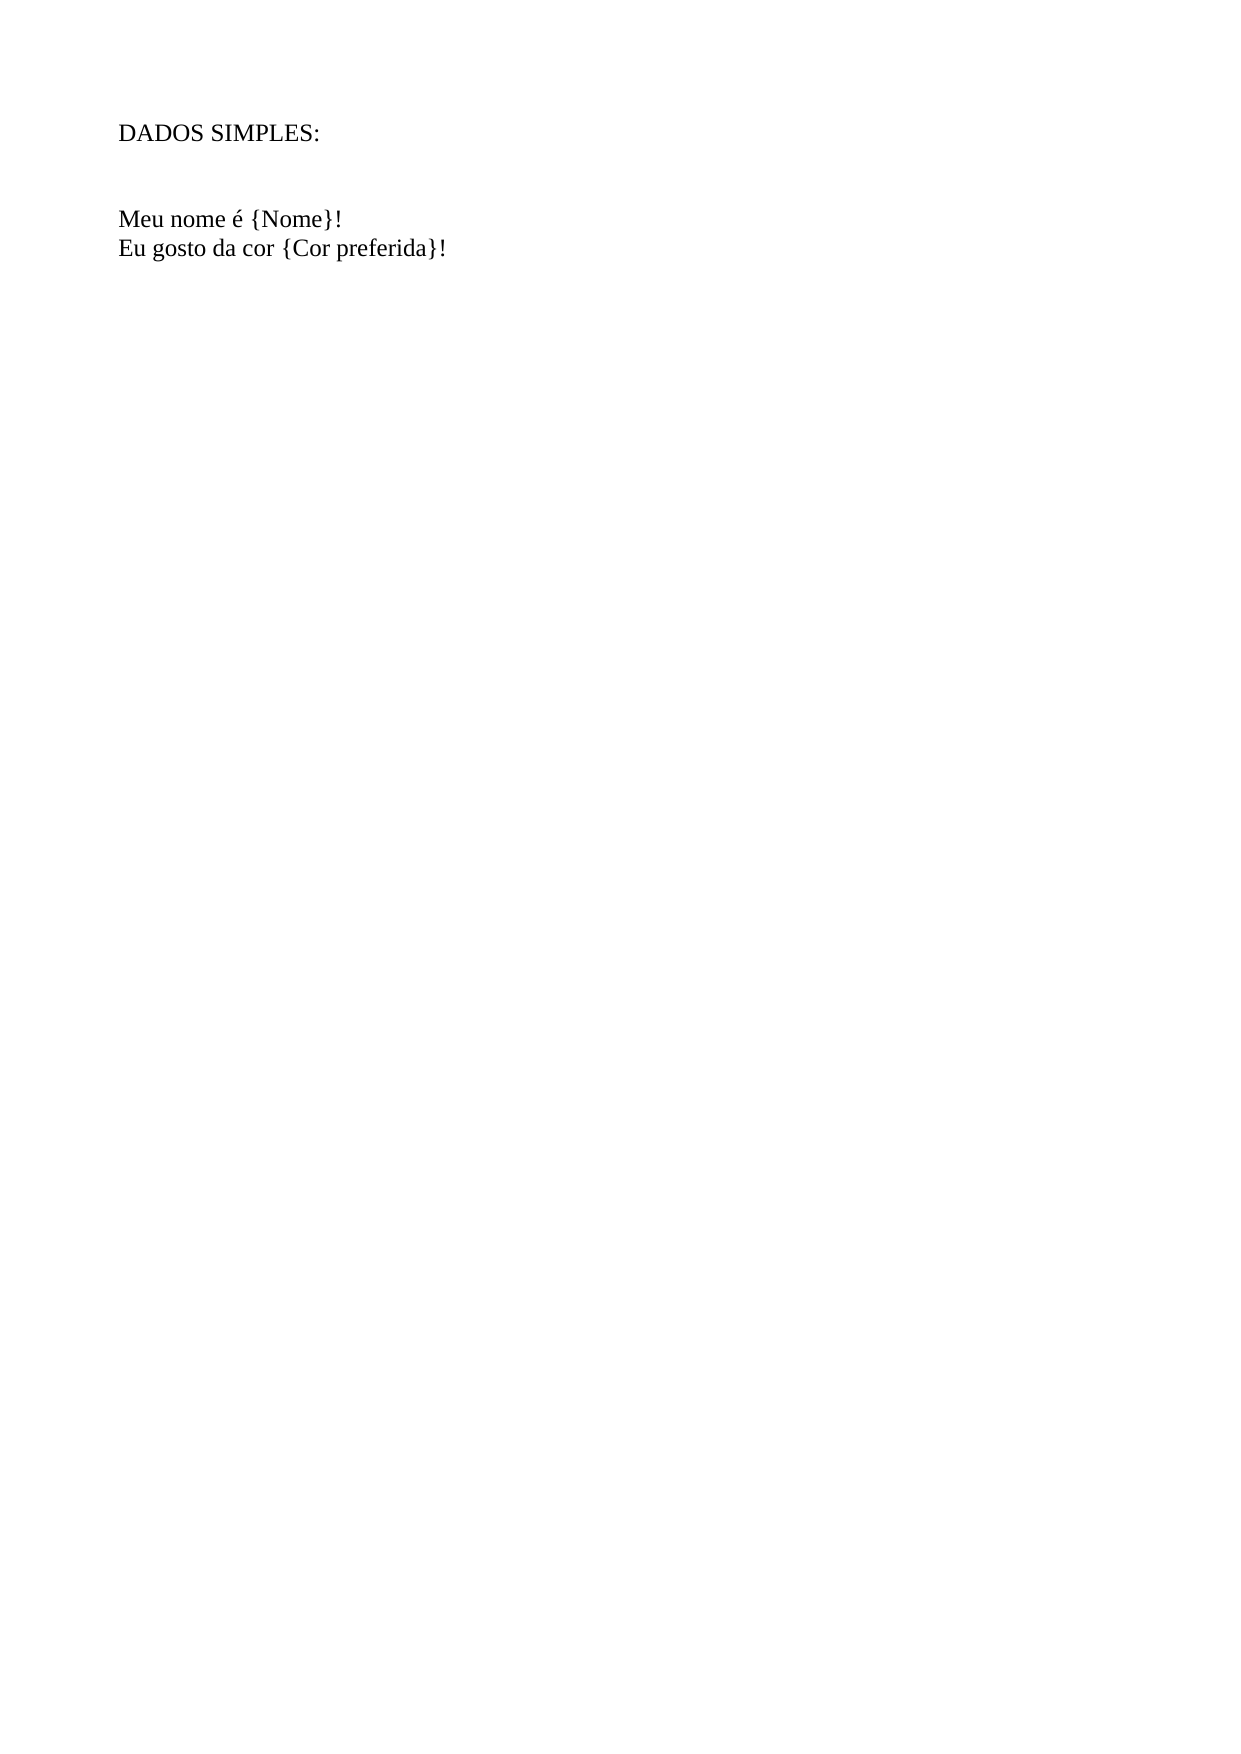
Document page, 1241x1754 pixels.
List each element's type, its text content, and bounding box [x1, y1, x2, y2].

text Eu gosto da cor {Cor preferida}! [118, 233, 1122, 262]
text Meu nome é {Nome}! [118, 204, 1122, 233]
text DADOS SIMPLES: [118, 118, 1122, 147]
